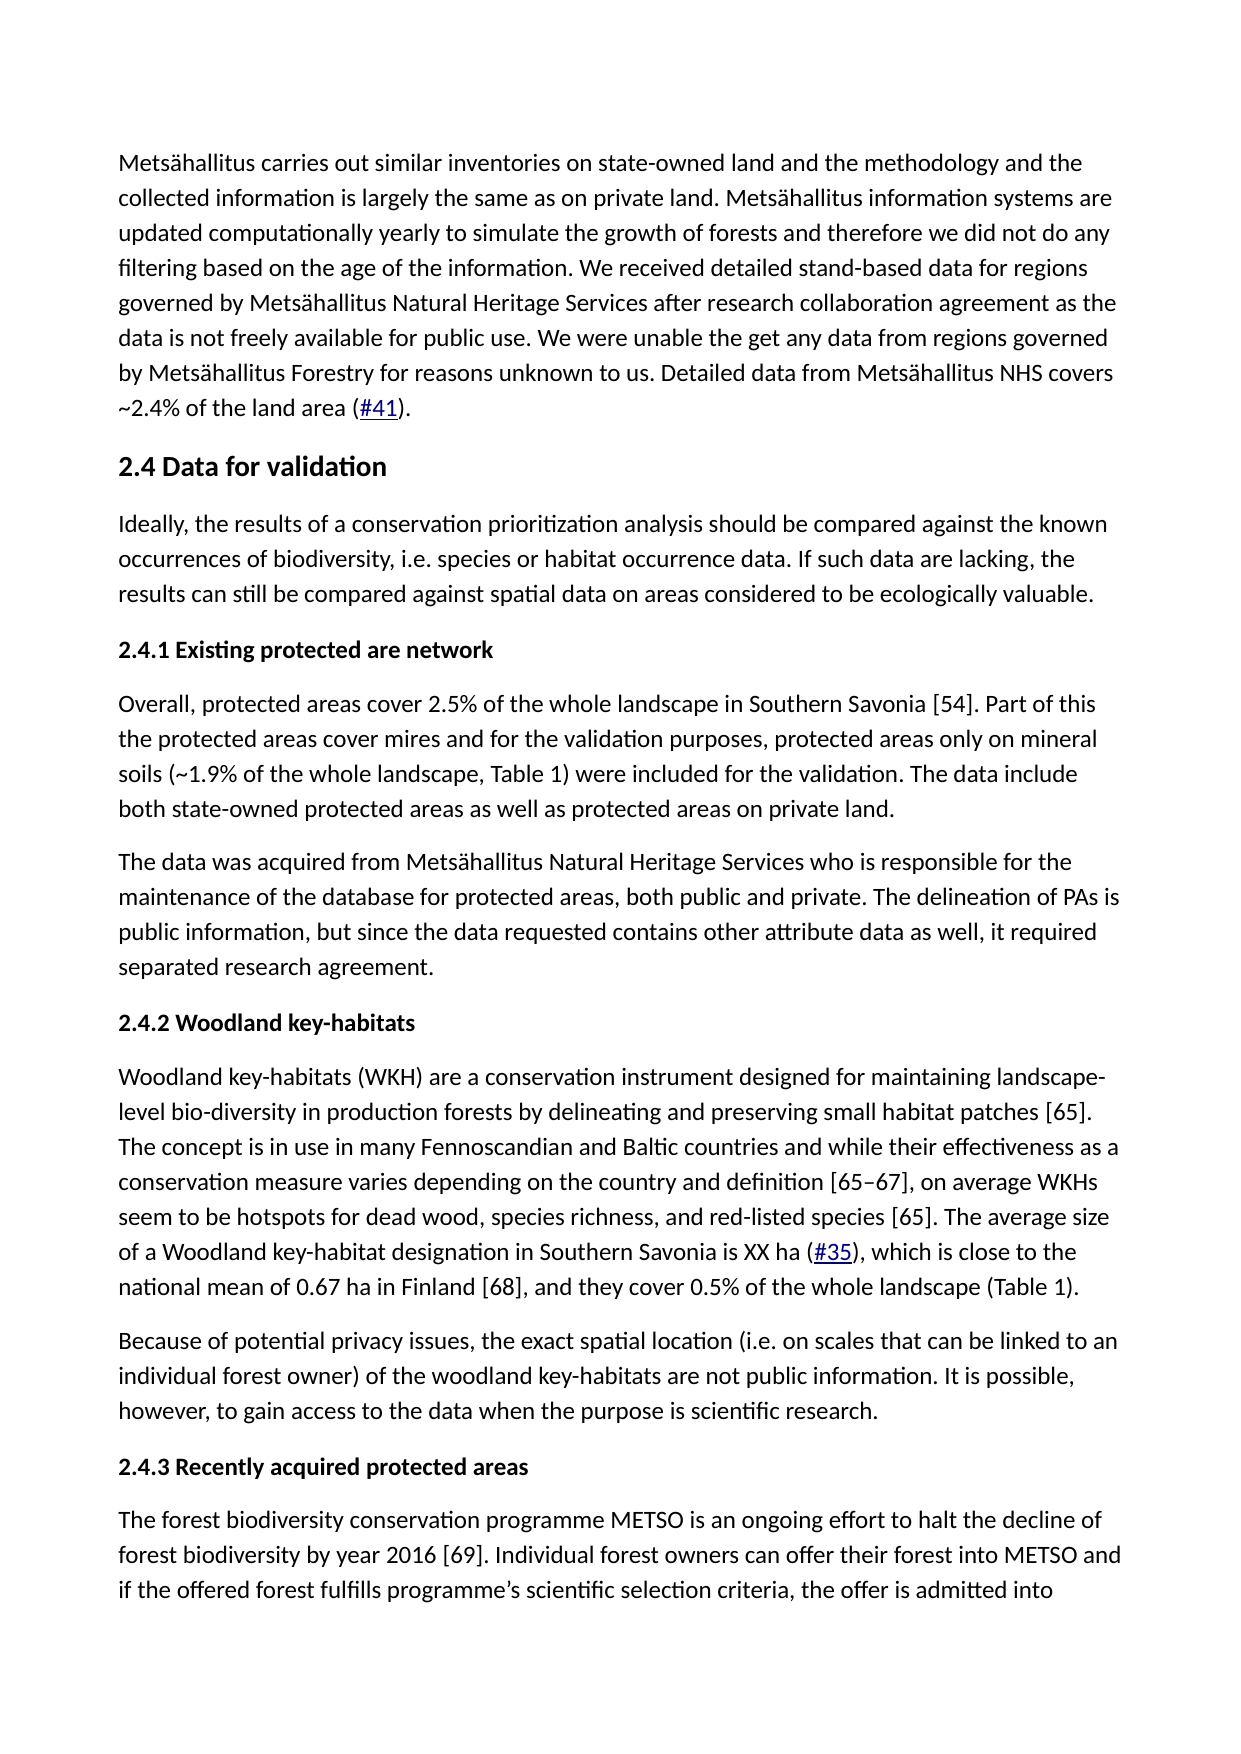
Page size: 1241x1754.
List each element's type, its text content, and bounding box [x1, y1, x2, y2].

subtitle 2.4.2 Woodland key-habitats [118, 1007, 1122, 1038]
text Overall, protected areas cover 2.5% of the whole landscape in Southern Savonia [54]⁠. Part of this the protected areas cover mires and for the validation purposes, protected areas only on mineral soils (~1.9% of the whole landscape, Table 1) were included for the validation. The data include both state-owned protected areas as well as protected areas on private land. [118, 688, 1122, 823]
text The data was acquired from Metsähallitus Natural Heritage Services who is responsible for the maintenance of the database for protected areas, both public and private. The delineation of PAs is public information, but since the data requested contains other attribute data as well, it required separated research agreement. [118, 846, 1122, 982]
subtitle 2.4.1 Existing protected are network [118, 634, 1122, 664]
subtitle 2.4 Data for validation [118, 448, 1122, 484]
text Ideally, the results of a conservation prioritization analysis should be compared against the known occurrences of biodiversity, i.e. species or habitat occurrence data. If such data are lacking, the results can still be compared against spatial data on areas considered to be ecologically valuable. [118, 508, 1122, 609]
subtitle 2.4.3 Recently acquired protected areas [118, 1451, 1122, 1481]
text Because of potential privacy issues, the exact spatial location (i.e. on scales that can be linked to an individual forest owner) of the woodland key-habitats are not public information. It is possible, however, to gain access to the data when the purpose is scientific research. [118, 1325, 1122, 1425]
text The forest biodiversity conservation programme METSO is an ongoing effort to halt the decline of forest biodiversity by year 2016 [69]⁠. Individual forest owners can offer their forest into METSO and if the offered forest fulfills programme’s scientific selection criteria, the offer is admitted into [118, 1504, 1122, 1605]
text Woodland key-habitats (WKH) are a conservation instrument designed for maintaining landscape-level bio-diversity in production forests by delineating and preserving small habitat patches [65]⁠. The concept is in use in many Fennoscandian and Baltic countries and while their effectiveness as a conservation measure varies depending on the country and definition [65–67]⁠, on average WKHs seem to be hotspots for dead wood, species richness, and red-listed species [65]⁠. The average size of a Woodland key-habitat designation in Southern Savonia is XX ha (#35), which is close to the national mean of 0.67 ha in Finland [68]⁠, and they cover 0.5% of the whole landscape (Table 1). [118, 1061, 1122, 1302]
text Metsähallitus carries out similar inventories on state-owned land and the methodology and the collected information is largely the same as on private land. Metsähallitus information systems are updated computationally yearly to simulate the growth of forests and therefore we did not do any filtering based on the age of the information. We received detailed stand-based data for regions governed by Metsähallitus Natural Heritage Services after research collaboration agreement as the data is not freely available for public use. We were unable the get any data from regions governed by Metsähallitus Forestry for reasons unknown to us. Detailed data from Metsähallitus NHS covers ~2.4% of the land area (#41). [118, 148, 1122, 423]
